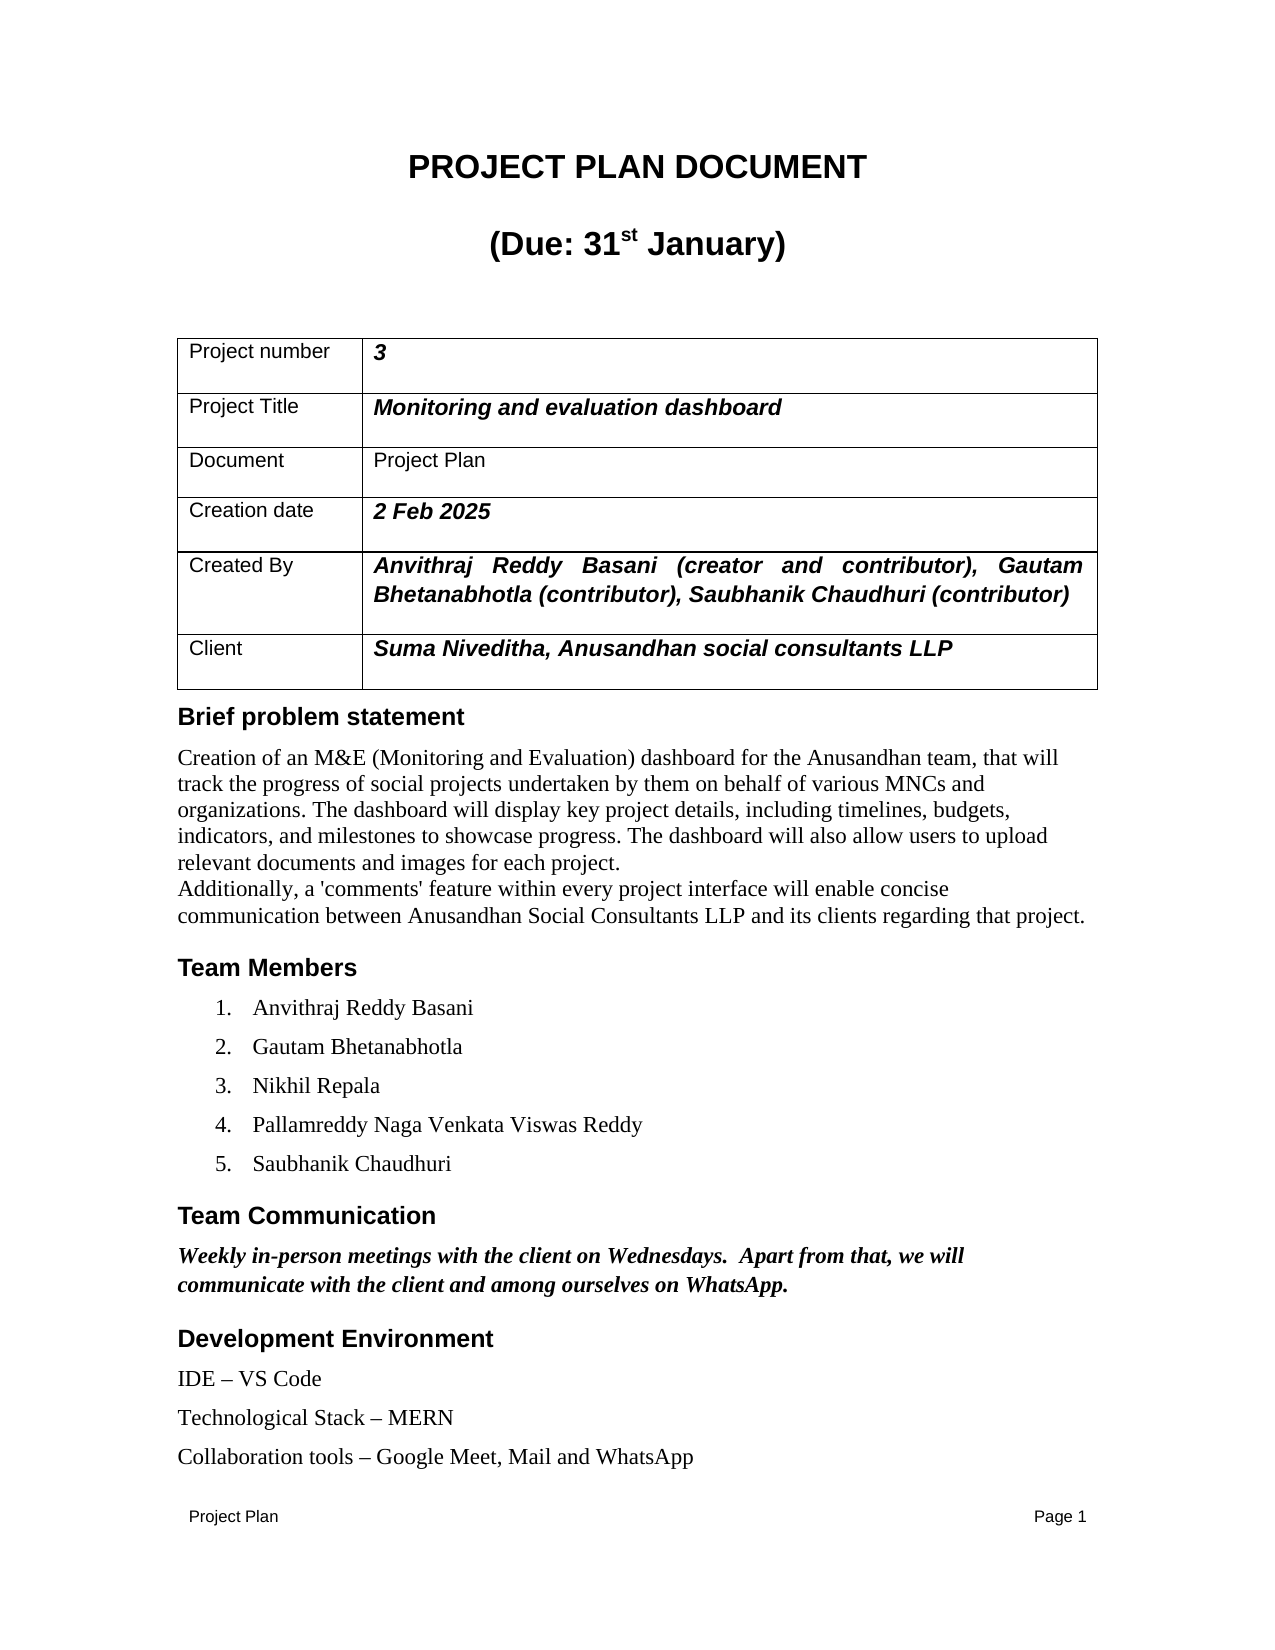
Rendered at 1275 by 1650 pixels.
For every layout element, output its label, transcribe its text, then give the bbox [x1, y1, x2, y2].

list Saubhanik Chaudhuri [215, 1150, 1098, 1176]
text Creation of an M&E (Monitoring and Evaluation) dashboard for the Anusandhan team, that will track the progress of social projects undertaken by them on behalf of various MNCs and organizations. The dashboard will display key project details, including timelines, budgets, indicators, and milestones to showcase progress. The dashboard will also allow users to upload relevant documents and images for each project. Additionally, a 'comments' feature within every project interface will enable concise communication between Anusandhan Social Consultants LLP and its clients regarding that project. [177, 743, 1098, 928]
list Nikhil Repala [215, 1072, 1098, 1098]
list Gautam Bhetanabhotla [215, 1033, 1098, 1059]
subtitle Development Environment [177, 1324, 1098, 1353]
table_cell Project Title [178, 394, 362, 447]
table_cell Created By [178, 553, 362, 634]
table_cell Monitoring and evaluation dashboard [363, 394, 1097, 447]
table_cell Suma Niveditha, Anusandhan social consultants LLP [363, 635, 1097, 689]
text Collaboration tools – Google Meet, Mail and WhatsApp [177, 1443, 1098, 1469]
table_cell Creation date [178, 498, 362, 551]
table_cell Anvithraj Reddy Basani (creator and contributor), Gautam Bhetanabhotla (contributor), Saubhanik Chaudhuri (contributor) [363, 553, 1097, 634]
subtitle Brief problem statement [177, 702, 1098, 731]
text (Due: 31st January) [177, 223, 1098, 262]
table_cell Document [178, 448, 362, 497]
subtitle Team Communication [177, 1201, 1098, 1230]
table_header 3 [363, 339, 1097, 392]
text Weekly in-person meetings with the client on Wednesdays. Apart from that, we will communicate with the client and among ourselves on WhatsApp. [177, 1242, 1098, 1297]
table_cell Client [178, 635, 362, 689]
table_header Project number [178, 339, 362, 392]
table_cell 2 Feb 2025 [363, 498, 1097, 551]
subtitle Team Members [177, 953, 1098, 982]
text Technological Stack – MERN [177, 1404, 1098, 1431]
table_cell Project Plan [363, 448, 1097, 497]
list Pallamreddy Naga Venkata Viswas Reddy [215, 1111, 1098, 1137]
text IDE – VS Code [177, 1365, 1098, 1392]
list Anvithraj Reddy Basani [215, 994, 1098, 1021]
text PROJECT PLAN DOCUMENT [177, 148, 1098, 186]
